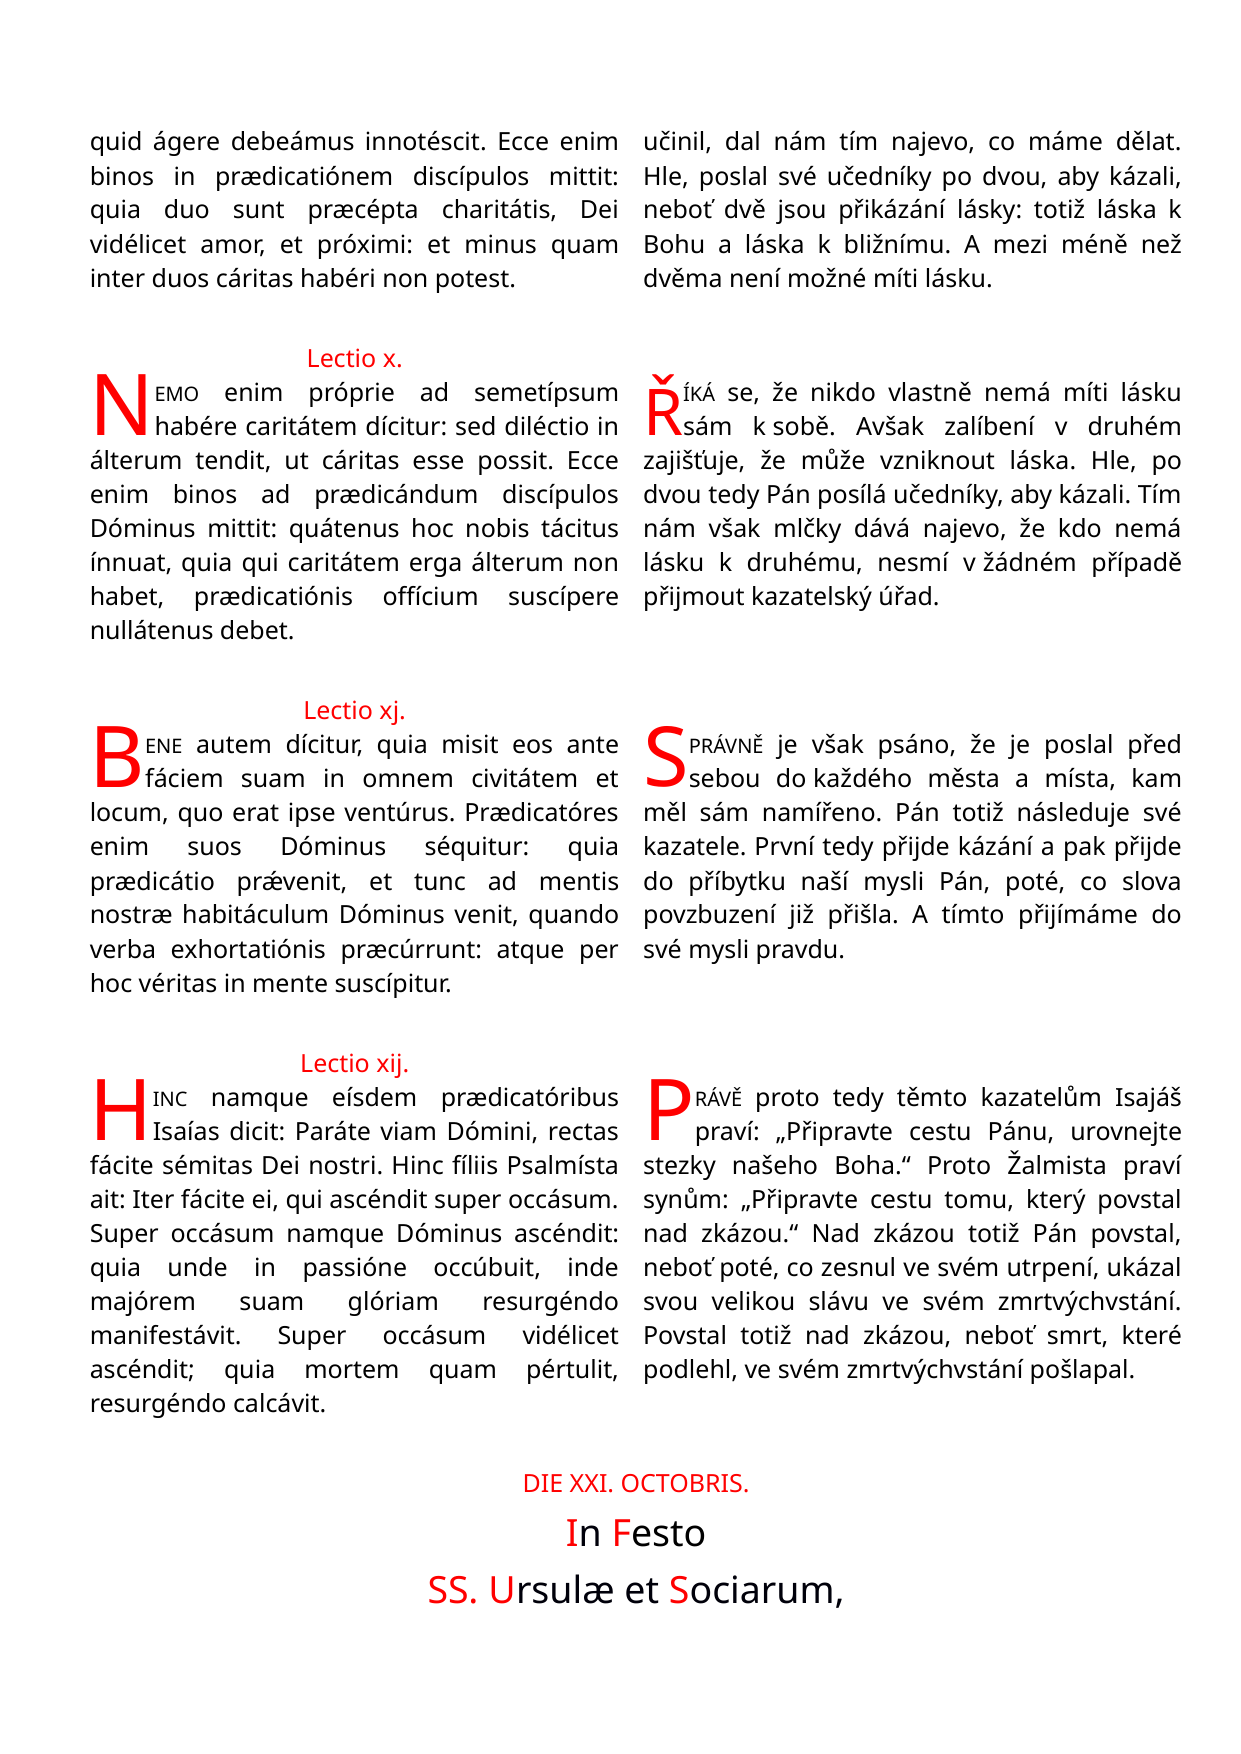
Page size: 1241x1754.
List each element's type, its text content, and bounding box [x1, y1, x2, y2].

table_cell Lectio x. Nemo enim próprie ad semetípsum habére caritátem dícitur: sed diléctio in álterum tendit, ut cáritas esse possit. Ecce enim binos ad prædicándum discípulos Dóminus mittit: quátenus hoc nobis tácitus ínnuat, quia qui caritátem erga álterum non habet, prædicatiónis offícium suscípere nullátenus debet. [78, 334, 631, 687]
table_cell Říká se, že nikdo vlastně nemá míti lásku sám k sobě. Avšak zalíbení v druhém zajišťuje, že může vzniknout láska. Hle, po dvou tedy Pán posílá učedníky, aby kázali. Tím nám však mlčky dává najevo, že kdo nemá lásku k druhému, nesmí v žádném případě přijmout kazatelský úřad. [631, 334, 1194, 687]
table_cell Lectio xj. Bene autem dícitur, quia misit eos ante fáciem suam in omnem civitátem et locum, quo erat ipse ventúrus. Prædicatóres enim suos Dóminus séquitur: quia prædicátio prǽvenit, et tunc ad mentis nostræ habitáculum Dóminus venit, quando verba exhortatiónis præcúrrunt: atque per hoc véritas in mente suscípitur. [78, 687, 631, 1039]
table_cell In III. Nocturno Léctio sancti Evangélii secúndum Lucam. Lectio ix. Cap. 10. In illo témpore: Designávit Dóminus et álios septuagínta duos: et misit illos binos ante fáciem suam, in omnem civitátem et locum, quo erat ipse ventúrus. Et réliqua. Homilía sancti Gregórii Papæ. Homilia 17. in Evangelia. Dóminus et Salvátor noster, fratres caríssimi, aliquándo nos sermónibus, aliquándo vero opéribus ádmonet. Ipsa étenim facta ejus præcépta sunt: quia dum áliquid tácitus facit, quid ágere debeámus innotéscit. Ecce enim binos in prædicatiónem discípulos mittit: quia duo sunt præcépta charitátis, Dei vidélicet amor, et próximi: et minus quam inter duos cáritas habéri non potest. [78, 118, 631, 334]
table_cell DIE XXI. OCTOBRIS. In Festo SS. Ursulæ et Sociarum, [78, 1460, 1194, 1620]
table_cell Lectio xij. Hinc namque eísdem prædicatóribus Isaías dicit: Paráte viam Dómini, rectas fácite sémitas Dei nostri. Hinc fíliis Psalmísta ait: Iter fácite ei, qui ascéndit super occásum. Super occásum namque Dóminus ascéndit: quia unde in passióne occúbuit, inde majórem suam glóriam resurgéndo manifestávit. Super occásum vidélicet ascéndit; quia mortem quam pértulit, resurgéndo calcávit. [78, 1039, 631, 1460]
table_cell Za onoho času vyvolil Pán i dalších sedmdesát dva a poslal je po dvou před sebou, do každého města a místa, kam měl sám namířeno. A ostatní. Náš Pán a Spasitel, nejdražší bratři, nás nabádá někdy slovy, jindy zase skutky. Totiž samotné jeho skutky jsou vlastně přikázání, neboť když něco mlčky učinil, dal nám tím najevo, co máme dělat. Hle, poslal své učedníky po dvou, aby kázali, neboť dvě jsou přikázání lásky: totiž láska k Bohu a láska k bližnímu. A mezi méně než dvěma není možné míti lásku. [631, 118, 1194, 334]
table_cell Právě proto tedy těmto kazatelům Isajáš praví: „Připravte cestu Pánu, urovnejte stezky našeho Boha.“ Proto Žalmista praví synům: „Připravte cestu tomu, který povstal nad zkázou.“ Nad zkázou totiž Pán povstal, neboť poté, co zesnul ve svém utrpení, ukázal svou velikou slávu ve svém zmrtvýchvstání. Povstal totiž nad zkázou, neboť smrt, které podlehl, ve svém zmrtvýchvstání pošlapal. [631, 1039, 1194, 1460]
table_cell Správně je však psáno, že je poslal před sebou do každého města a místa, kam měl sám namířeno. Pán totiž následuje své kazatele. První tedy přijde kázání a pak přijde do příbytku naší mysli Pán, poté, co slova povzbuzení již přišla. A tímto přijímáme do své mysli pravdu. [631, 687, 1194, 1039]
